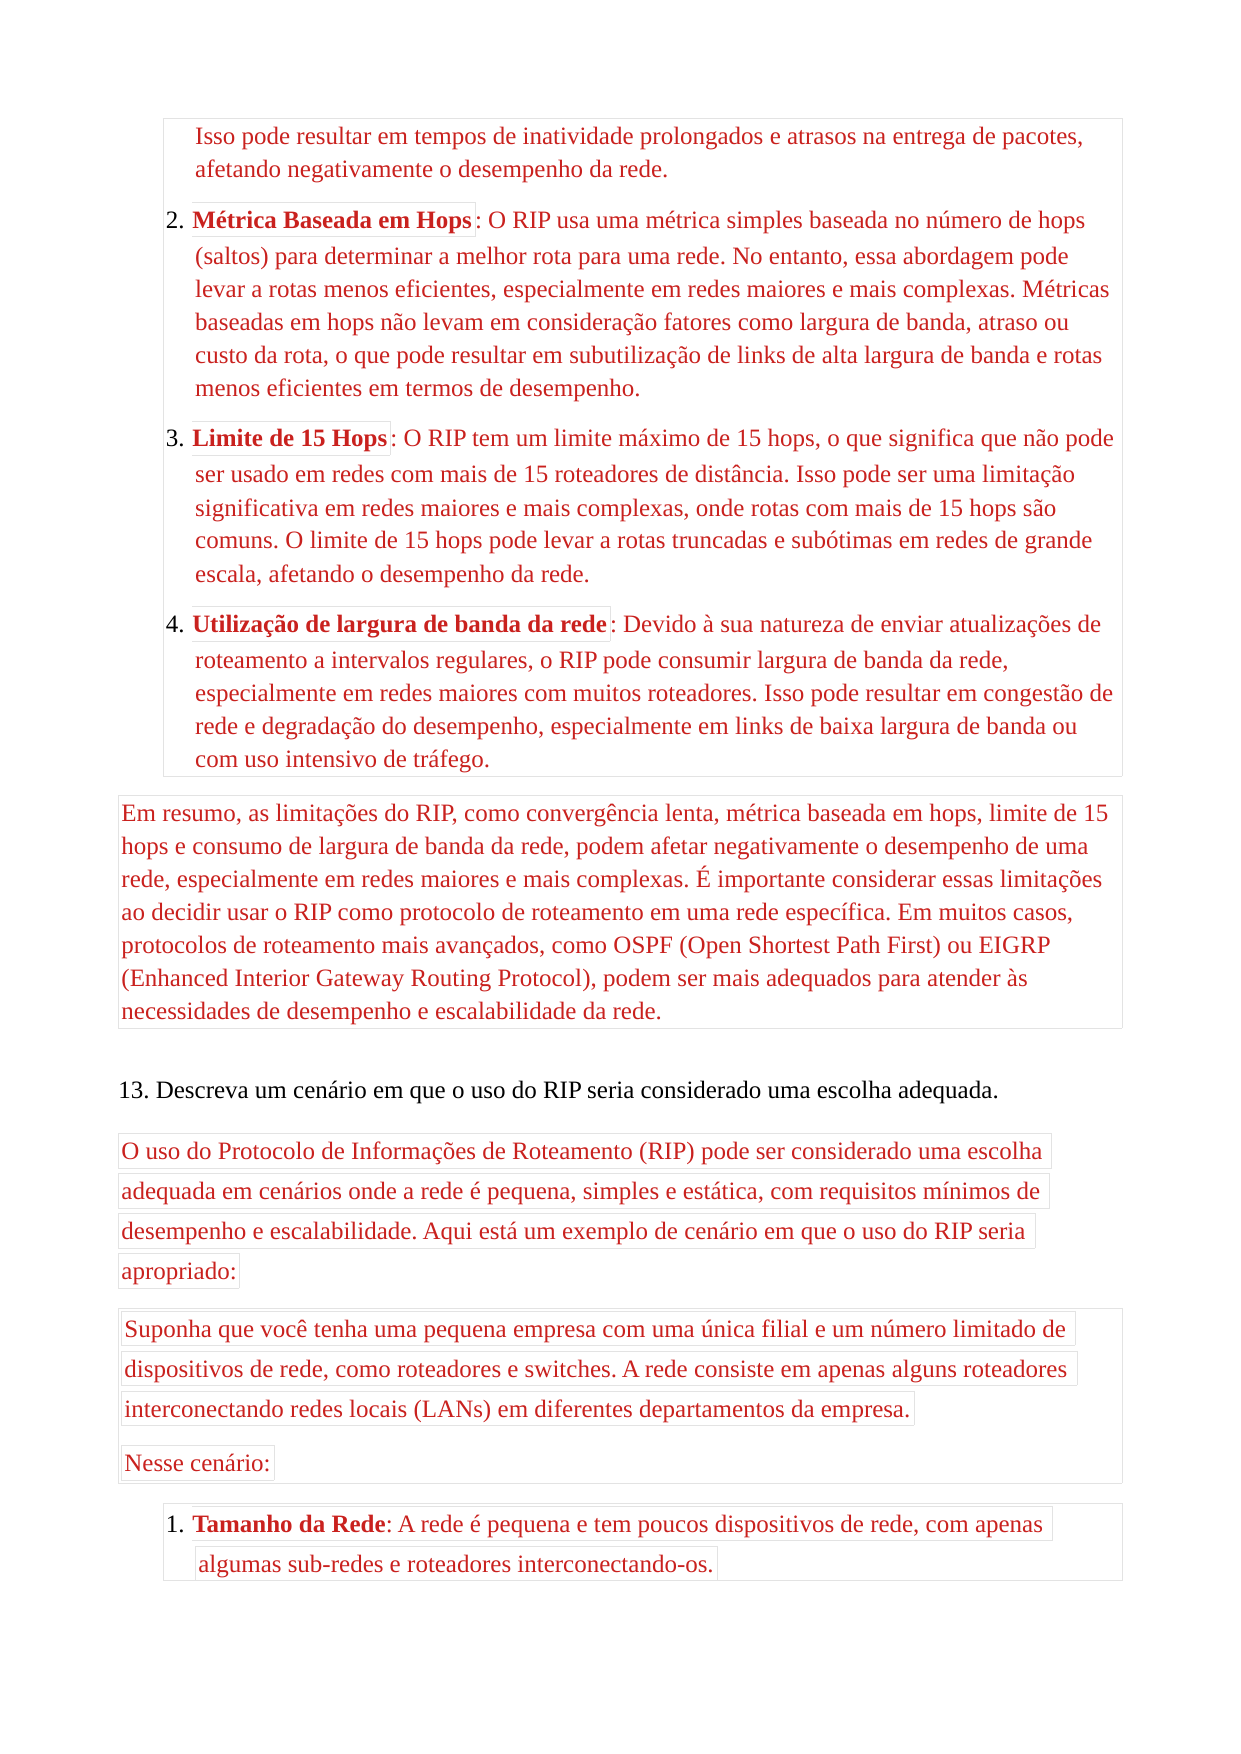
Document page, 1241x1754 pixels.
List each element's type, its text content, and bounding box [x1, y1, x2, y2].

text Em resumo, as limitações do RIP, como convergência lenta, métrica baseada em hops, limite de 15 hops e consumo de largura de banda da rede, podem afetar negativamente o desempenho de uma rede, especialmente em redes maiores e mais complexas. É importante considerar essas limitações ao decidir usar o RIP como protocolo de roteamento em uma rede específica. Em muitos casos, protocolos de roteamento mais avançados, como OSPF (Open Shortest Path First) ou EIGRP (Enhanced Interior Gateway Routing Protocol), podem ser mais adequados para atender às necessidades de desempenho e escalabilidade da rede. [119, 796, 1122, 1028]
text 13. Descreva um cenário em que o uso do RIP seria considerado uma escolha adequada. [118, 1076, 1122, 1104]
list Tamanho da Rede: A rede é pequena e tem poucos dispositivos de rede, com apenas algumas sub-redes e roteadores interconectando-os. [164, 1504, 1122, 1580]
text Suponha que você tenha uma pequena empresa com uma única filial e um número limitado de dispositivos de rede, como roteadores e switches. A rede consiste em apenas alguns roteadores interconectando redes locais (LANs) em diferentes departamentos da empresa. [119, 1309, 1122, 1425]
text O uso do Protocolo de Informações de Roteamento (RIP) pode ser considerado uma escolha adequada em cenários onde a rede é pequena, simples e estática, com requisitos mínimos de desempenho e escalabilidade. Aqui está um exemplo de cenário em que o uso do RIP seria apropriado: [118, 1133, 1122, 1288]
list Isso pode resultar em tempos de inatividade prolongados e atrasos na entrega de pacotes, afetando negativamente o desempenho da rede. [164, 119, 1122, 183]
list Limite de 15 Hops: O RIP tem um limite máximo de 15 hops, o que significa que não pode ser usado em redes com mais de 15 roteadores de distância. Isso pode ser uma limitação significativa em redes maiores e mais complexas, onde rotas com mais de 15 hops são comuns. O limite de 15 hops pode levar a rotas truncadas e subótimas em redes de grande escala, afetando o desempenho da rede. [164, 417, 1122, 587]
list Métrica Baseada em Hops: O RIP usa uma métrica simples baseada no número de hops (saltos) para determinar a melhor rota para uma rede. No entanto, essa abordagem pode levar a rotas menos eficientes, especialmente em redes maiores e mais complexas. Métricas baseadas em hops não levam em consideração fatores como largura de banda, atraso ou custo da rota, o que pode resultar em subutilização de links de alta largura de banda e rotas menos eficientes em termos de desempenho. [164, 199, 1122, 402]
text Nesse cenário: [119, 1442, 1122, 1483]
list Utilização de largura de banda da rede: Devido à sua natureza de enviar atualizações de roteamento a intervalos regulares, o RIP pode consumir largura de banda da rede, especialmente em redes maiores com muitos roteadores. Isso pode resultar em congestão de rede e degradação do desempenho, especialmente em links de baixa largura de banda ou com uso intensivo de tráfego. [164, 603, 1122, 776]
